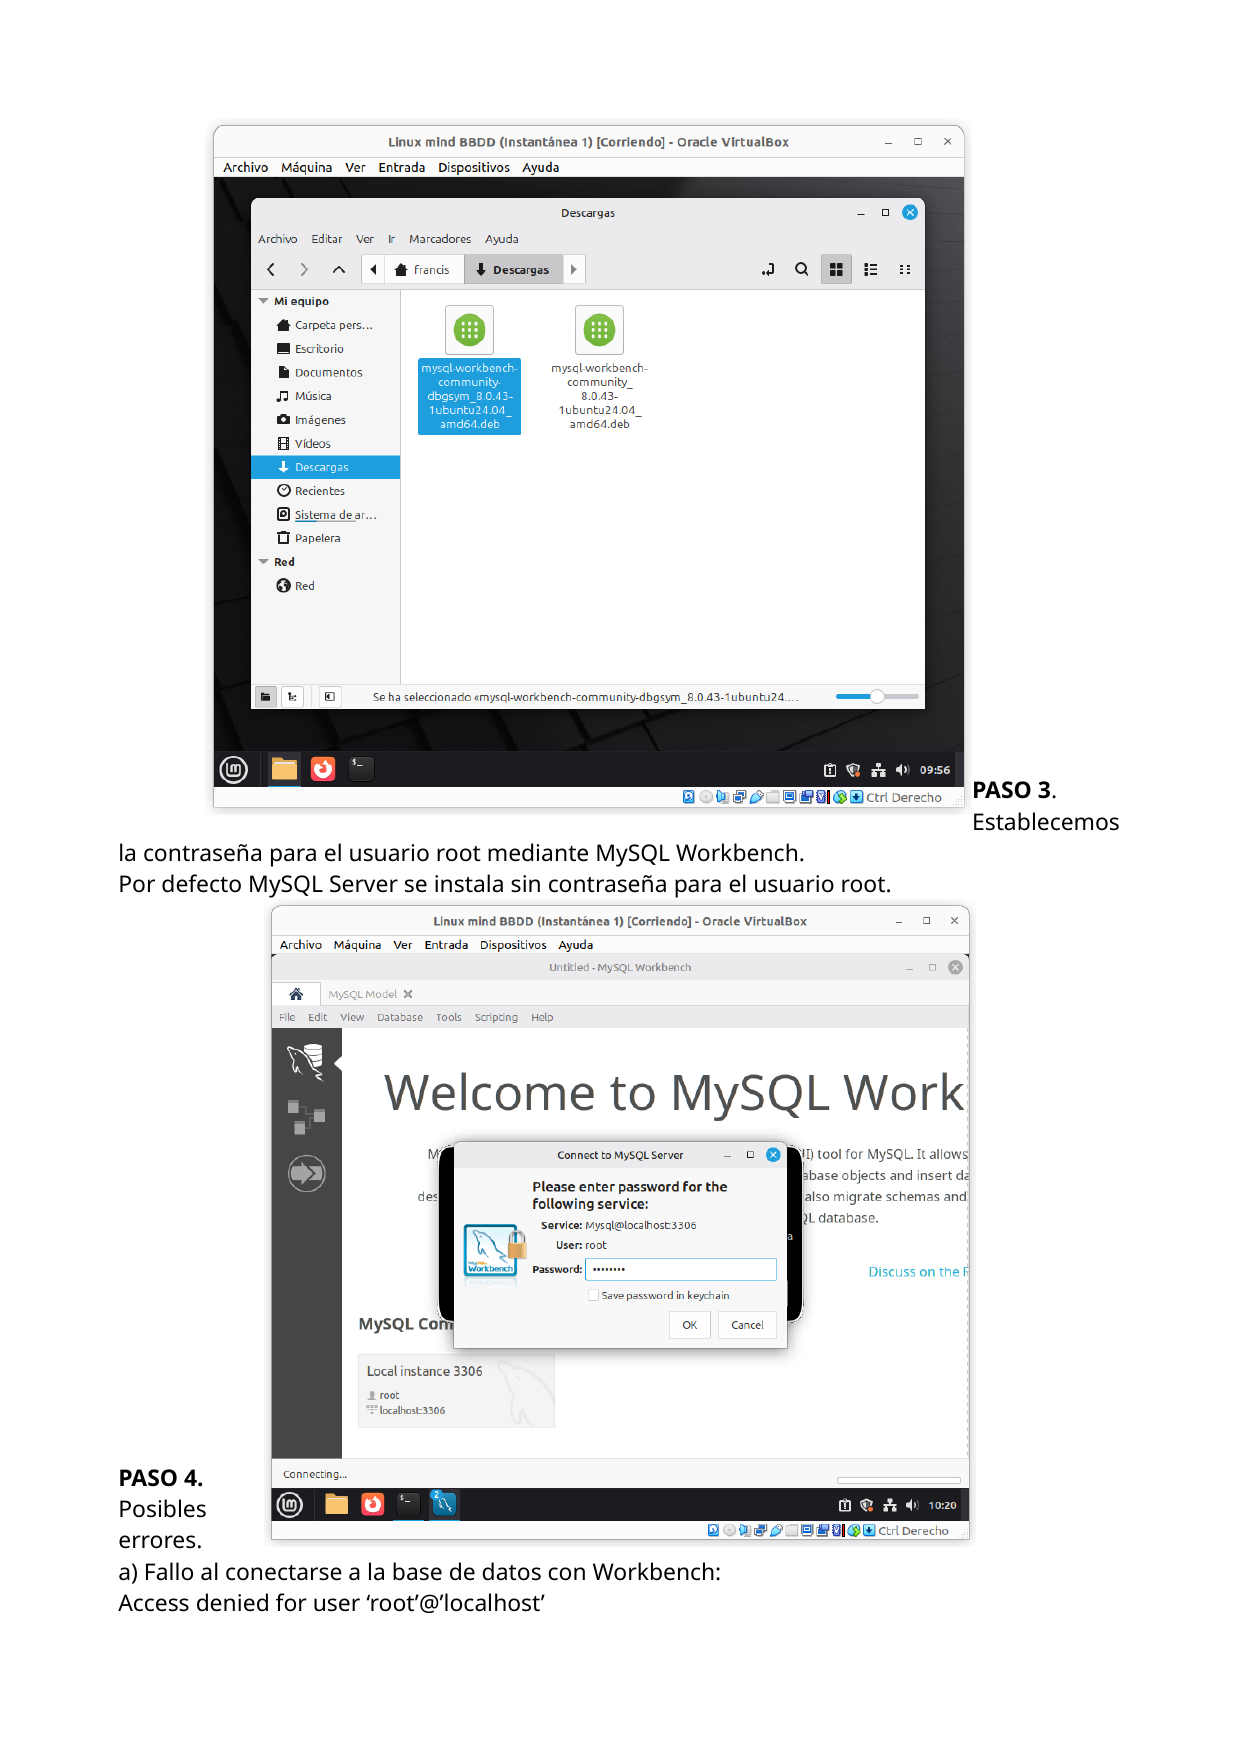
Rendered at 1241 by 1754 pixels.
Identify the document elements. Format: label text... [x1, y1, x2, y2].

text Access denied for user ‘root’@’localhost’ [118, 1587, 1122, 1618]
text PASO 3. Establecemos la contraseña para el usuario root mediante MySQL Workbench. [118, 774, 1122, 868]
text PASO 4. Posibles errores. [118, 1462, 1122, 1556]
picture [263, 899, 977, 1547]
text Por defecto MySQL Server se instala sin contraseña para el usuario root. [118, 868, 1122, 899]
picture [205, 118, 972, 815]
text a) Fallo al conectarse a la base de datos con Workbench: [118, 1556, 1122, 1587]
